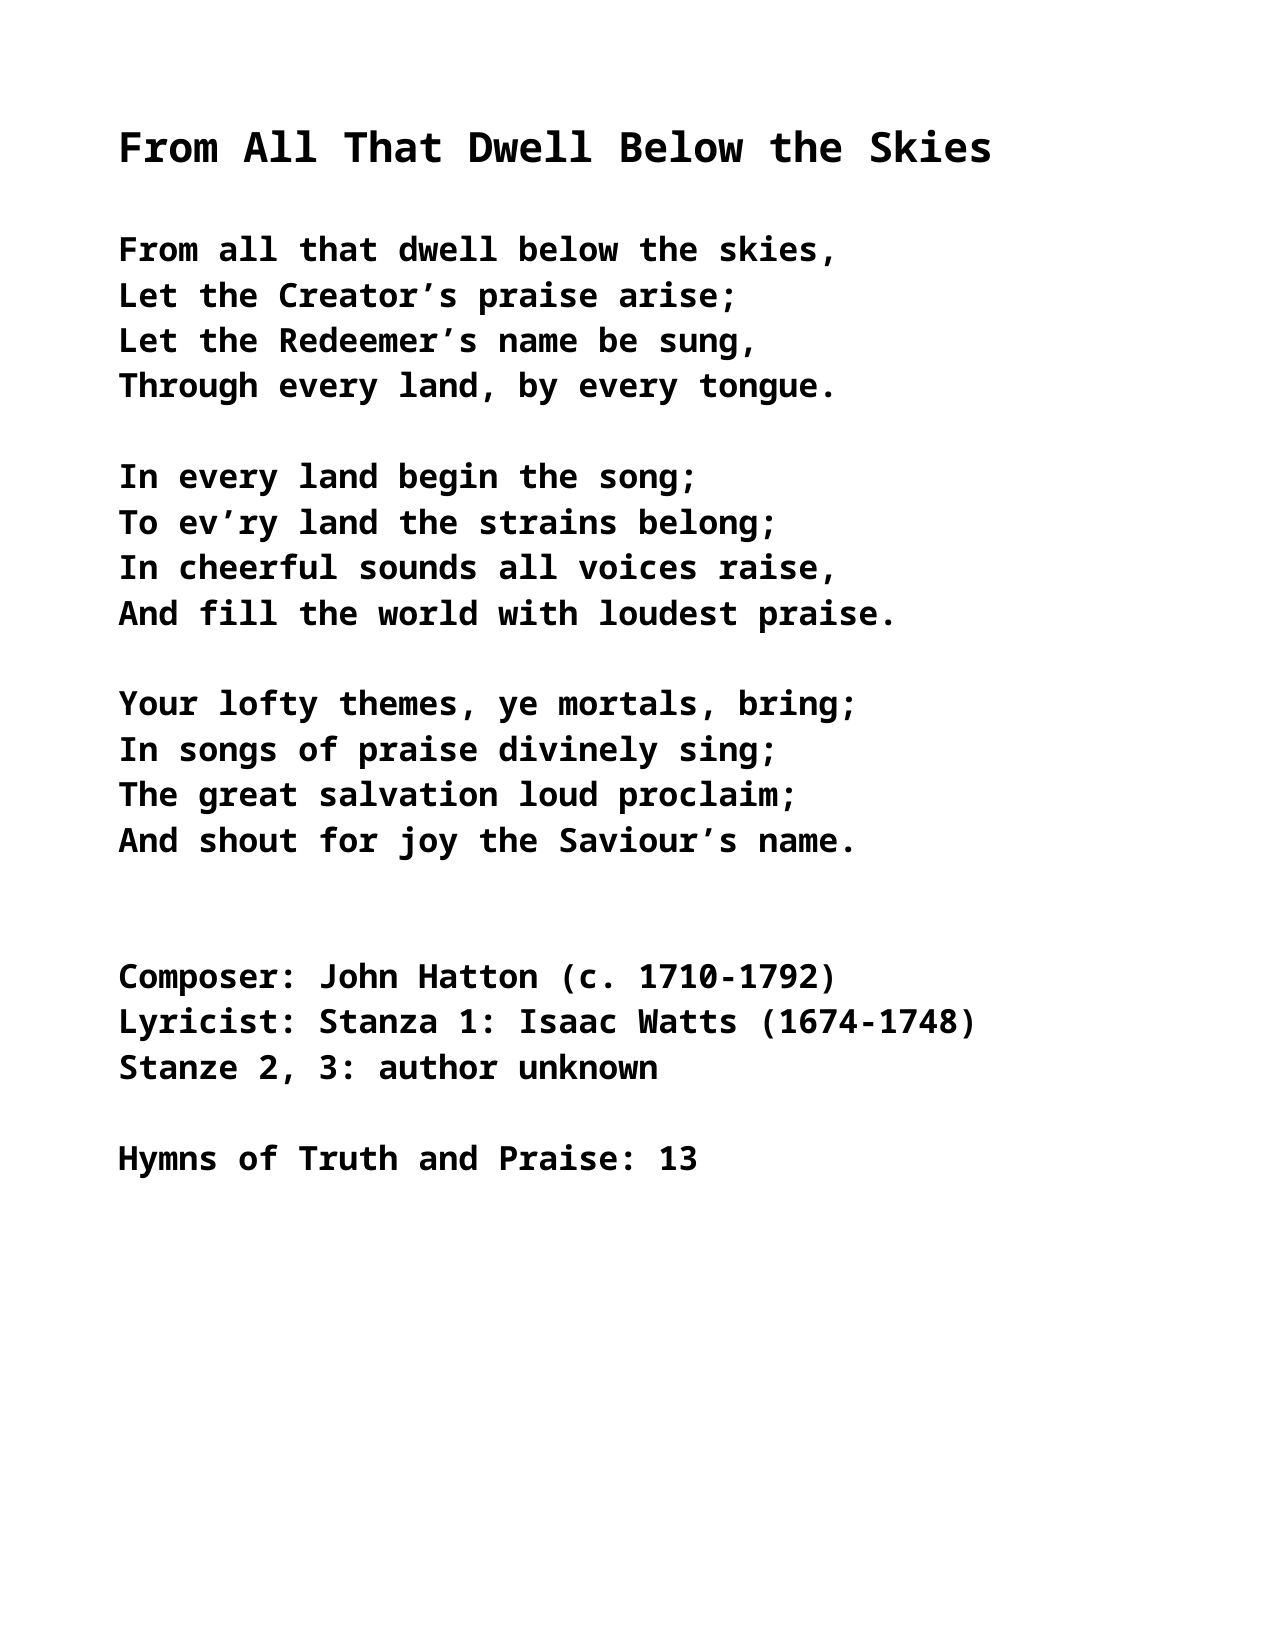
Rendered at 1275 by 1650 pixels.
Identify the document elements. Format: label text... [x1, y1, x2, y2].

text Stanze 2, 3: author unknown [118, 1043, 1157, 1089]
text Let the Creator’s praise arise; [118, 271, 1157, 317]
text Your lofty themes, ye mortals, bring; [118, 680, 1157, 726]
text In songs of praise divinely sing; [118, 726, 1157, 771]
text And shout for joy the Saviour’s name. [118, 816, 1157, 862]
text From All That Dwell Below the Skies [118, 118, 1157, 175]
text The great salvation loud proclaim; [118, 771, 1157, 816]
text Lyricist: Stanza 1: Isaac Watts (1674-1748) [118, 998, 1157, 1043]
text Hymns of Truth and Praise: 13 [118, 1134, 1157, 1180]
text In cheerful sounds all voices raise, [118, 544, 1157, 589]
text And fill the world with loudest praise. [118, 589, 1157, 635]
text From all that dwell below the skies, [118, 226, 1157, 271]
text Let the Redeemer’s name be sung, [118, 317, 1157, 362]
text To ev’ry land the strains belong; [118, 498, 1157, 544]
text Composer: John Hatton (c. 1710-1792) [118, 953, 1157, 998]
text In every land begin the song; [118, 453, 1157, 498]
text Through every land, by every tongue. [118, 362, 1157, 408]
